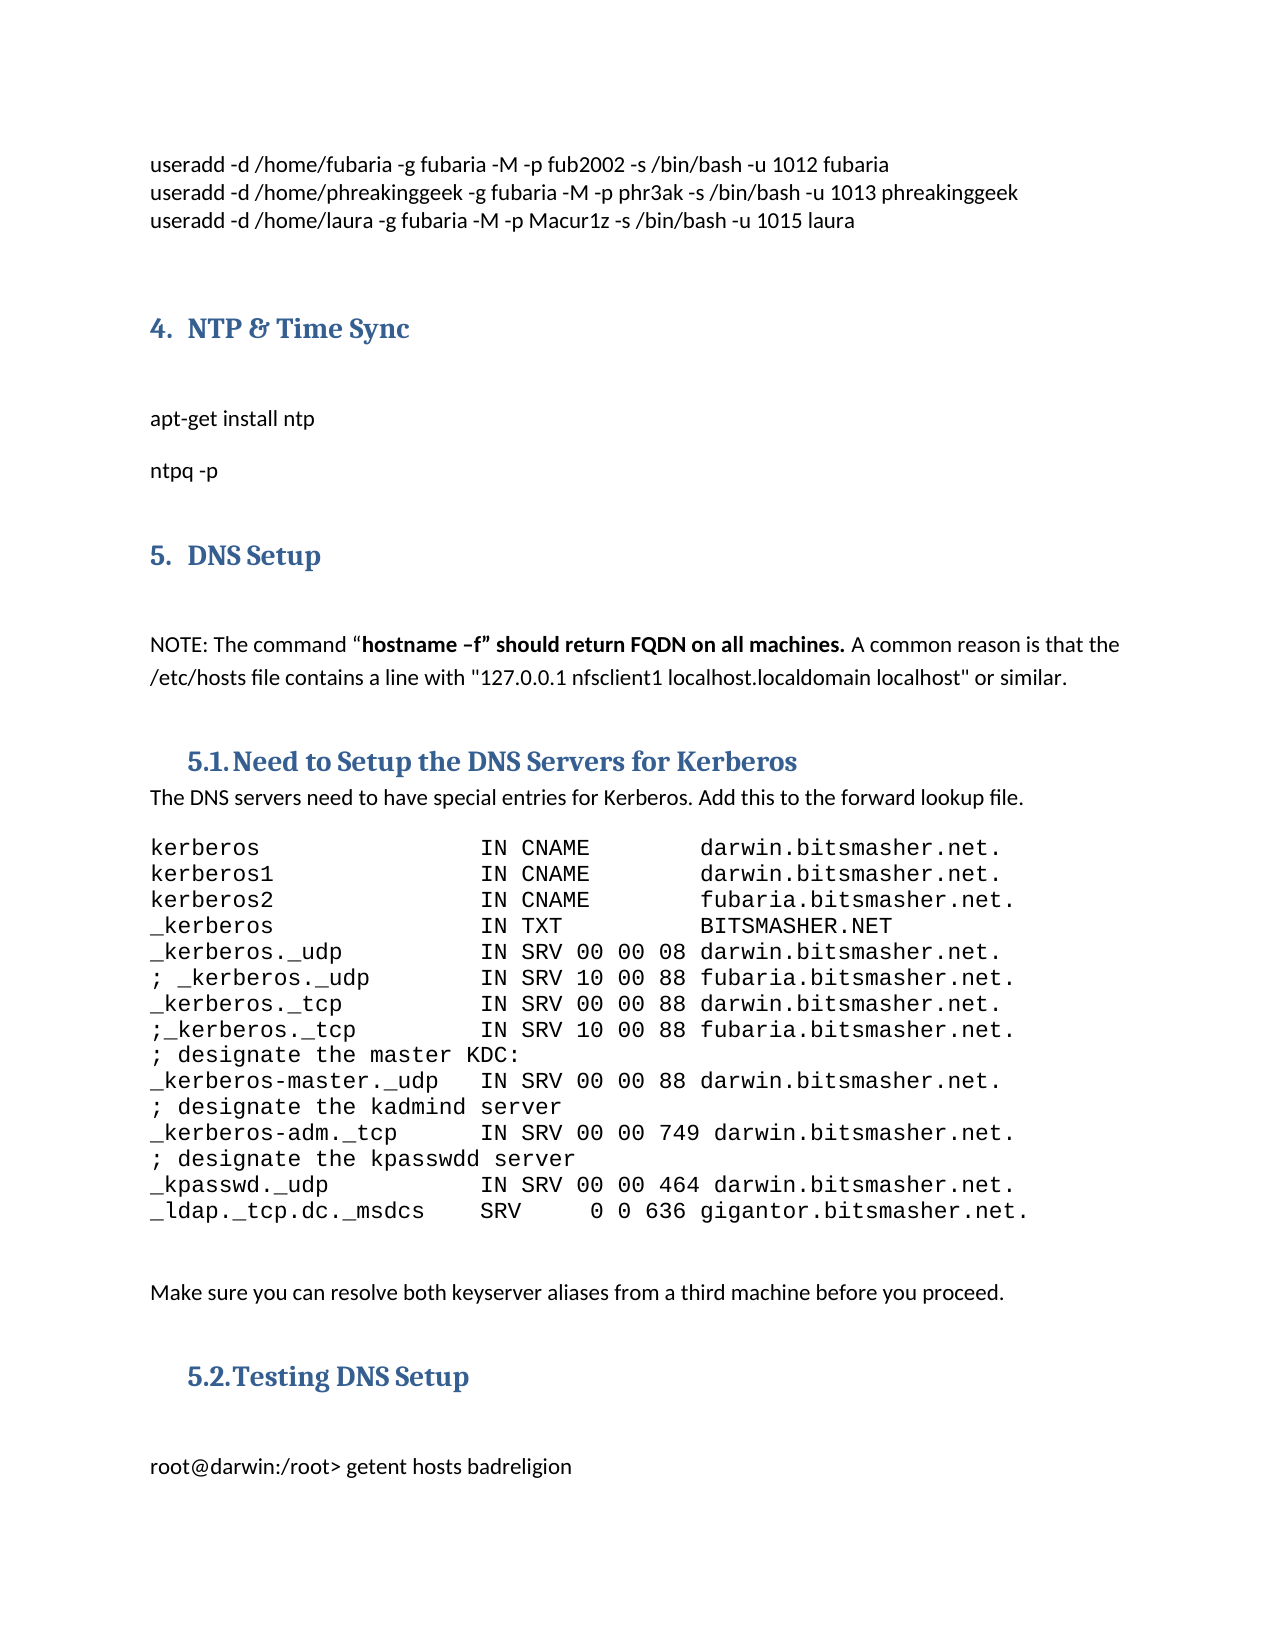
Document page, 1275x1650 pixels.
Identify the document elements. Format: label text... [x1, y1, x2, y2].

text _ldap._tcp.dc._msdcs SRV 0 0 636 gigantor.bitsmasher.net. [150, 1199, 1125, 1225]
text The DNS servers need to have special entries for Kerberos. Add this to the forward lookup file. [150, 783, 1125, 811]
subtitle DNS Setup [150, 539, 1125, 572]
text _kpasswd._udp IN SRV 00 00 464 darwin.bitsmasher.net. [150, 1173, 1125, 1199]
text kerberos2 IN CNAME fubaria.bitsmasher.net. [150, 888, 1125, 914]
text apt-get install ntp [150, 404, 1125, 432]
text _kerberos-master._udp IN SRV 00 00 88 darwin.bitsmasher.net. [150, 1070, 1125, 1096]
text useradd -d /home/phreakinggeek -g fubaria -M -p phr3ak -s /bin/bash -u 1013 phreakinggeek [150, 178, 1125, 206]
subtitle NTP & Time Sync [150, 312, 1125, 346]
text _kerberos._tcp IN SRV 00 00 88 darwin.bitsmasher.net. [150, 992, 1125, 1018]
text _kerberos._udp IN SRV 00 00 08 darwin.bitsmasher.net. [150, 940, 1125, 966]
text ; _kerberos._udp IN SRV 10 00 88 fubaria.bitsmasher.net. [150, 966, 1125, 992]
text root@darwin:/root> getent hosts badreligion [150, 1452, 1125, 1480]
text ntpq -p [150, 457, 1125, 485]
text kerberos IN CNAME darwin.bitsmasher.net. [150, 836, 1125, 862]
subtitle Testing DNS Setup [187, 1361, 1125, 1394]
text NOTE: The command “hostname –f” should return FQDN on all machines. A common reason is that the /etc/hosts file contains a line with "127.0.0.1 nfsclient1 localhost.localdomain localhost" or similar. [150, 630, 1125, 691]
text ; designate the master KDC: [150, 1044, 1125, 1070]
text ; designate the kadmind server [150, 1096, 1125, 1122]
text _kerberos IN TXT BITSMASHER.NET [150, 914, 1125, 940]
text ; designate the kpasswdd server [150, 1148, 1125, 1173]
text useradd -d /home/fubaria -g fubaria -M -p fub2002 -s /bin/bash -u 1012 fubaria [150, 150, 1125, 178]
text useradd -d /home/laura -g fubaria -M -p Macur1z -s /bin/bash -u 1015 laura [150, 206, 1125, 234]
subtitle Need to Setup the DNS Servers for Kerberos [187, 745, 1125, 778]
text Make sure you can resolve both keyserver aliases from a third machine before you proceed. [150, 1278, 1125, 1306]
text ;_kerberos._tcp IN SRV 10 00 88 fubaria.bitsmasher.net. [150, 1018, 1125, 1044]
text _kerberos-adm._tcp IN SRV 00 00 749 darwin.bitsmasher.net. [150, 1122, 1125, 1148]
text kerberos1 IN CNAME darwin.bitsmasher.net. [150, 862, 1125, 888]
